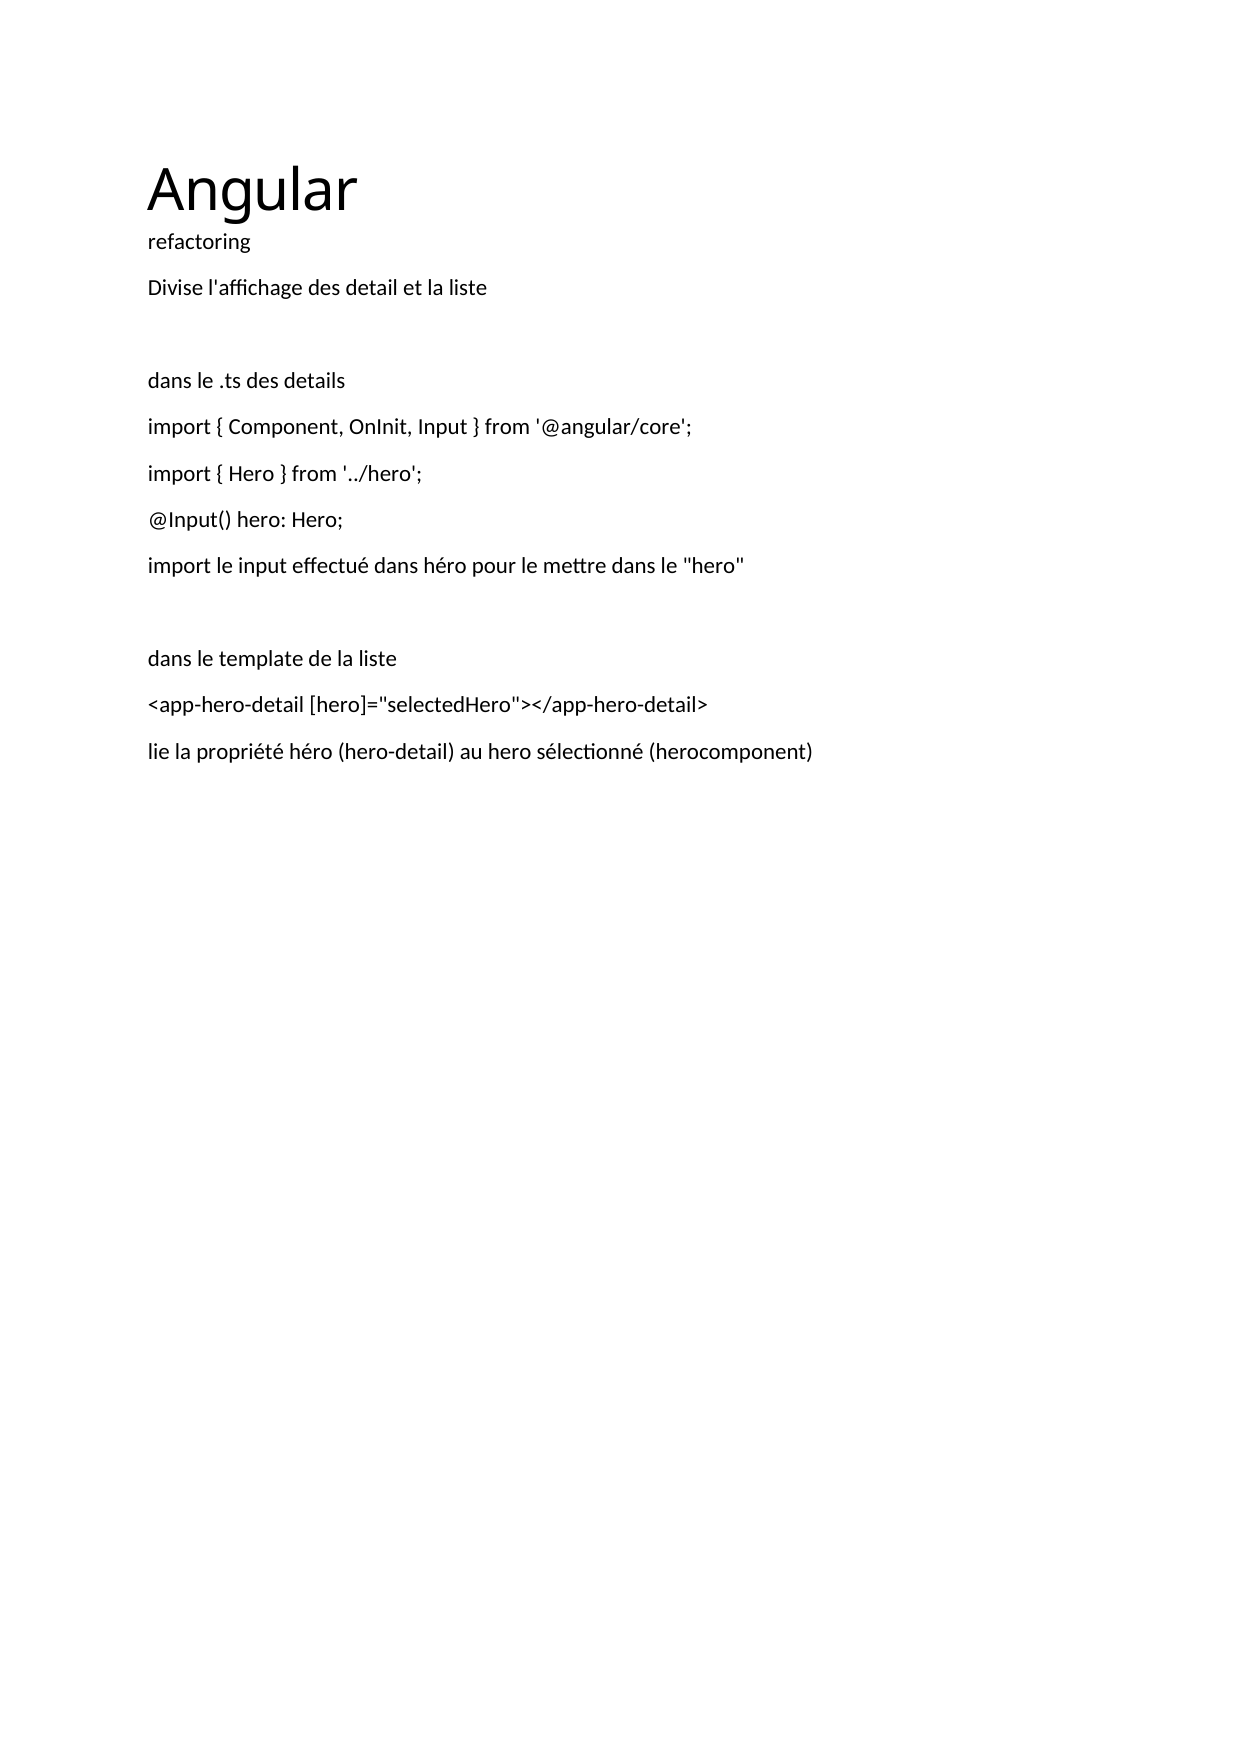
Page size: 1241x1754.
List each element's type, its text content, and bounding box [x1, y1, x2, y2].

text import { Component, OnInit, Input } from '@angular/core'; [148, 412, 1093, 441]
text <app-hero-detail [hero]="selectedHero"></app-hero-detail> [148, 691, 1093, 719]
text import { Hero } from '../hero'; [148, 459, 1093, 487]
text import le input effectué dans héro pour le mettre dans le "hero" [148, 552, 1093, 579]
text lie la propriété héro (hero-detail) au hero sélectionné (herocomponent) [148, 737, 1093, 765]
text Divise l'affichage des detail et la liste [148, 273, 1093, 301]
text dans le .ts des details [148, 366, 1093, 394]
text refactoring [148, 227, 1093, 255]
subtitle Angular [148, 148, 1093, 227]
text dans le template de la liste [148, 644, 1093, 672]
text @Input() hero: Hero; [148, 505, 1093, 533]
